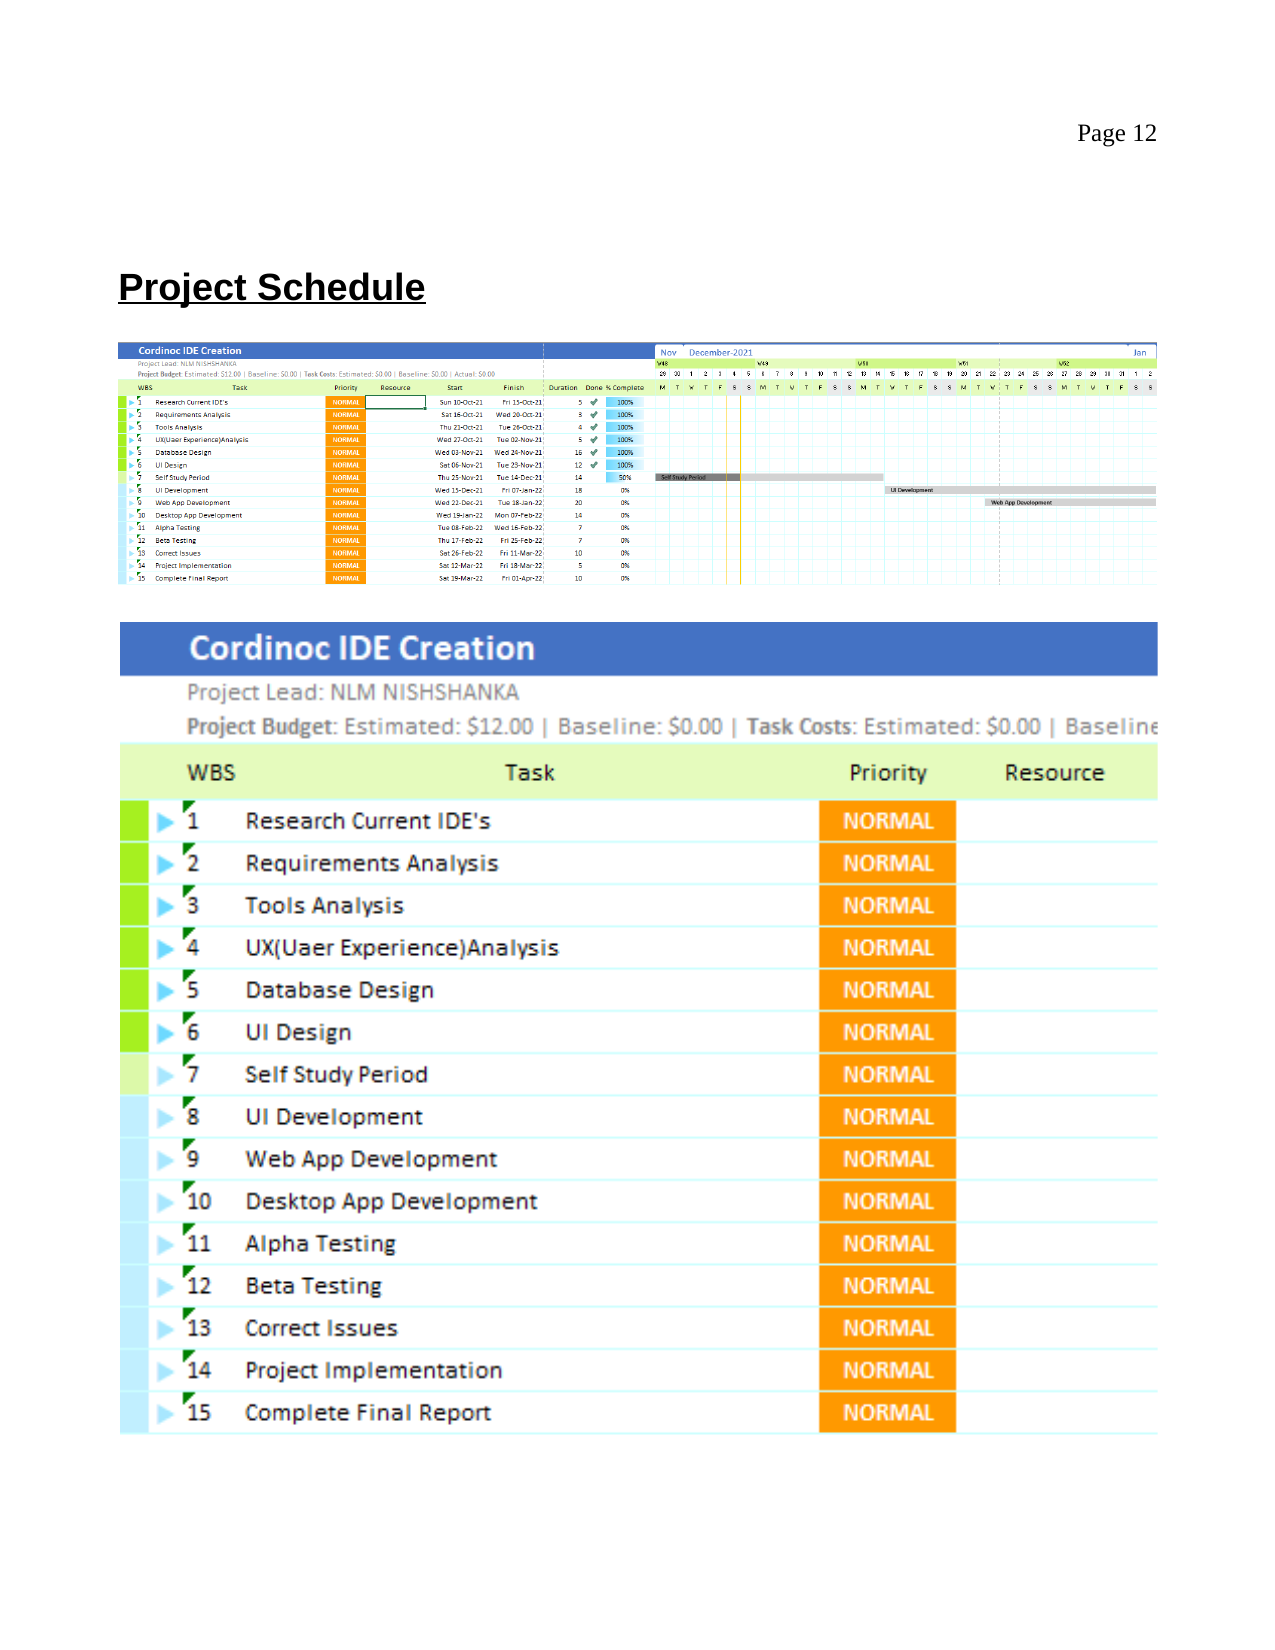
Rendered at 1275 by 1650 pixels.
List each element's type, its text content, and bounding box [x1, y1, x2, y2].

picture [120, 622, 1158, 1441]
subtitle Project Schedule [118, 264, 1157, 308]
picture [118, 342, 1157, 585]
